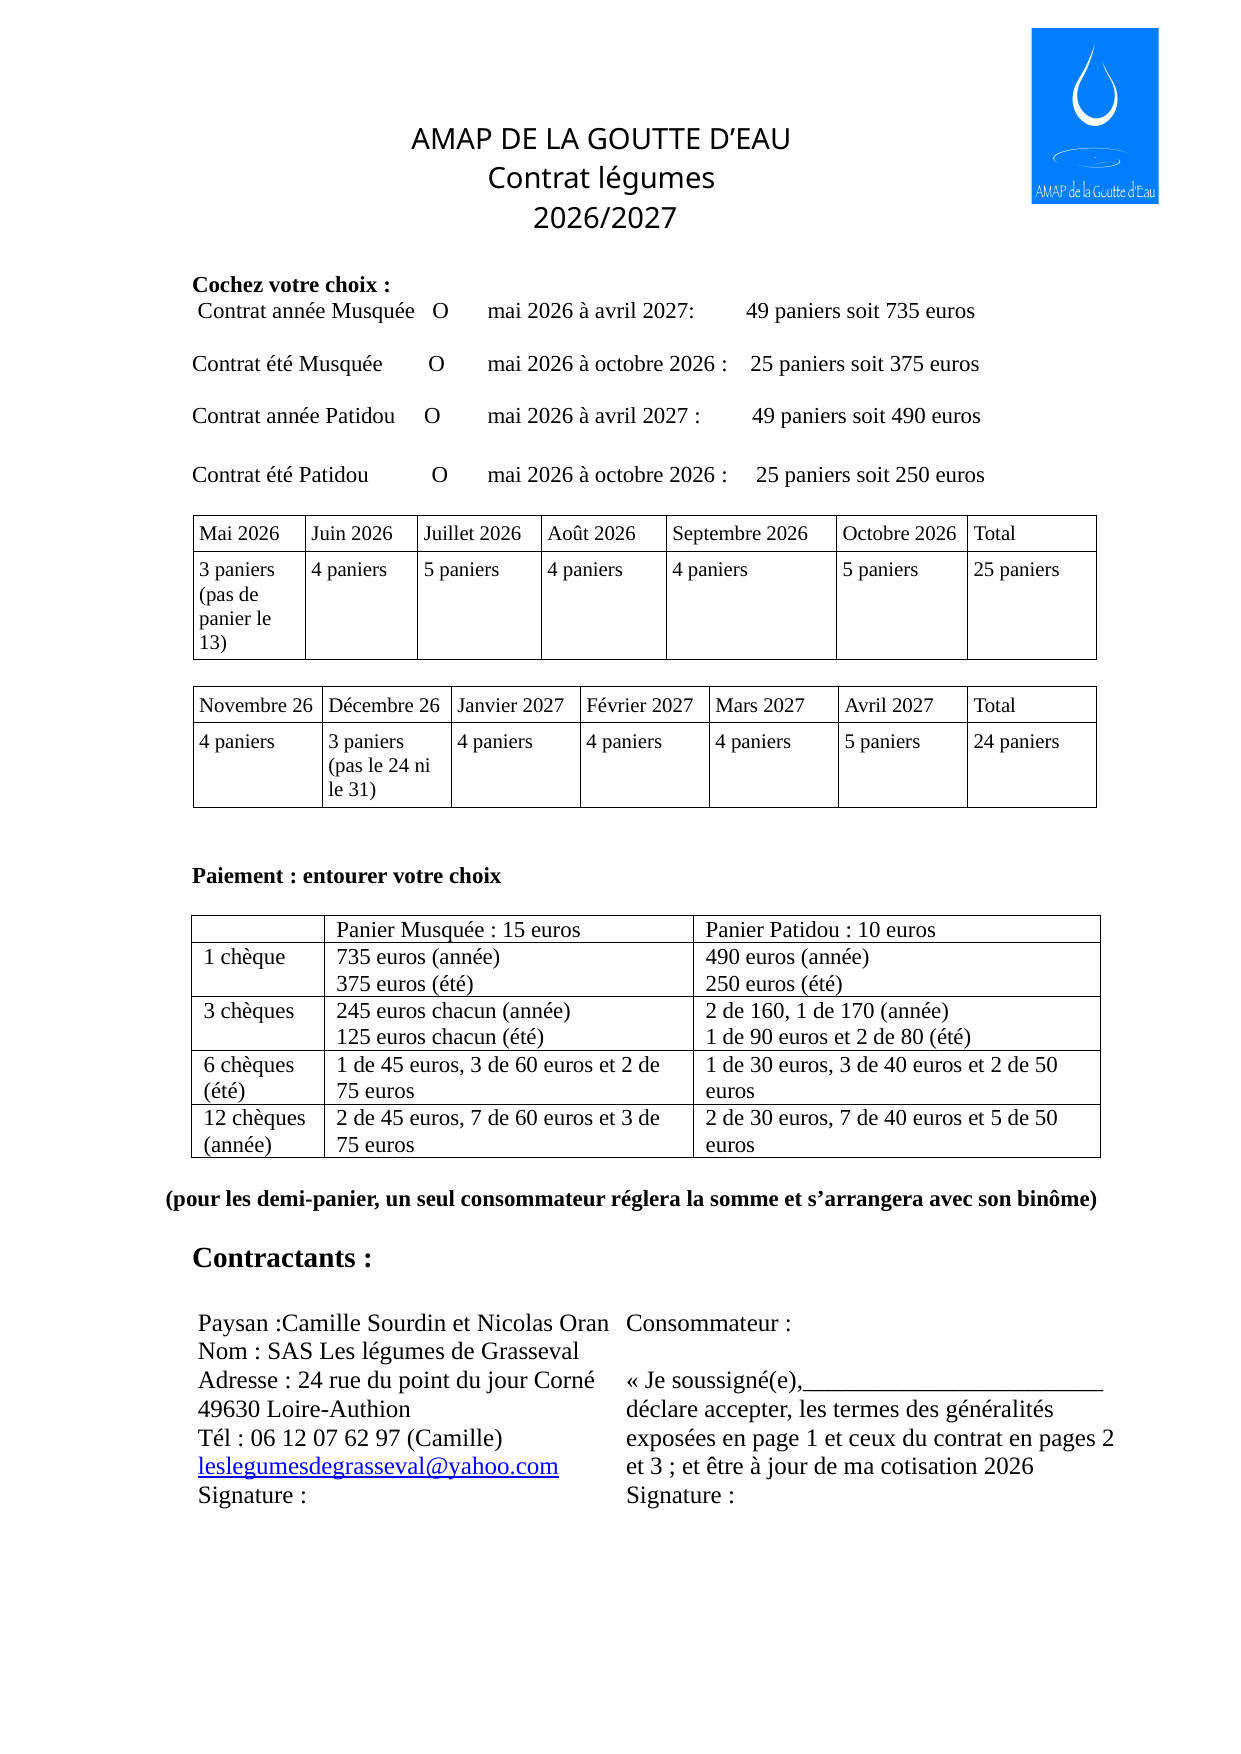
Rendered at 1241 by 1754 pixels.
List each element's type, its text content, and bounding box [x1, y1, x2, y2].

table_header Juin 2026 [306, 516, 417, 551]
table_header Février 2027 [581, 687, 709, 722]
picture [1031, 28, 1159, 204]
table_header Consommateur : « Je soussigné(e),________________________ déclare accepter, les termes des généralités exposées en page 1 et ceux du contrat en pages 2 et 3 ; et être à jour de ma cotisation 2026 Signature : [620, 1273, 1122, 1515]
table_cell 4 paniers [452, 723, 580, 806]
table_header Total [968, 687, 1096, 722]
table_header Novembre 26 [194, 687, 322, 722]
table_cell 3 paniers (pas le 24 ni le 31) [323, 723, 451, 806]
table_cell 1 chèque [192, 943, 324, 996]
table_cell 4 paniers [194, 723, 322, 806]
table_header Décembre 26 [323, 687, 451, 722]
text Contrat été Musquée O mai 2026 à octobre 2026 : 25 paniers soit 375 euros [192, 350, 1122, 376]
table_cell 4 paniers [710, 723, 838, 806]
table_header Paysan :Camille Sourdin et Nicolas Oran Nom : SAS Les légumes de Grasseval Adresse : 24 rue du point du jour Corné 49630 Loire-Authion Tél : 06 12 07 62 97 (Camille) leslegumesdegrasseval@yahoo.com Signature : [118, 1273, 620, 1515]
table_header Septembre 2026 [667, 516, 836, 551]
text Contractants : [192, 1240, 1122, 1273]
table_cell 2 de 45 euros, 7 de 60 euros et 3 de 75 euros [325, 1105, 693, 1157]
table_header Panier Patidou : 10 euros [694, 916, 1100, 942]
text Contrat année Musquée O mai 2026 à avril 2027: 49 paniers soit 735 euros [192, 297, 1122, 323]
table_cell 2 de 160, 1 de 170 (année) 1 de 90 euros et 2 de 80 (été) [694, 997, 1100, 1050]
text Paiement : entourer votre choix [192, 862, 1122, 888]
table_header Avril 2027 [839, 687, 967, 722]
table_cell 245 euros chacun (année) 125 euros chacun (été) [325, 997, 693, 1050]
table_cell 25 paniers [968, 552, 1096, 659]
table_cell 4 paniers [581, 723, 709, 806]
table_header Total [968, 516, 1096, 551]
table_cell 12 chèques (année) [192, 1105, 324, 1157]
table_header Mars 2027 [710, 687, 838, 722]
table_header Janvier 2027 [452, 687, 580, 722]
table_header [192, 916, 324, 942]
text Contrat année Patidou O mai 2026 à avril 2027 : 49 paniers soit 490 euros [192, 402, 1122, 429]
table_cell 5 paniers [837, 552, 967, 659]
table_cell 4 paniers [306, 552, 417, 659]
table_cell 4 paniers [542, 552, 666, 659]
table_cell 490 euros (année) 250 euros (été) [694, 943, 1100, 996]
table_cell 2 de 30 euros, 7 de 40 euros et 5 de 50 euros [694, 1105, 1100, 1157]
table_cell 3 chèques [192, 997, 324, 1050]
text Contrat été Patidou O mai 2026 à octobre 2026 : 25 paniers soit 250 euros [192, 455, 1122, 489]
text Cochez votre choix : [192, 271, 1122, 297]
table_cell 1 de 30 euros, 3 de 40 euros et 2 de 50 euros [694, 1051, 1100, 1103]
table_cell 1 de 45 euros, 3 de 60 euros et 2 de 75 euros [325, 1051, 693, 1103]
text (pour les demi-panier, un seul consommateur réglera la somme et s’arrangera avec son binôme) [165, 1184, 1122, 1211]
table_header Août 2026 [542, 516, 666, 551]
table_cell 6 chèques (été) [192, 1051, 324, 1103]
table_cell 5 paniers [839, 723, 967, 806]
table_cell 4 paniers [667, 552, 836, 659]
table_header Mai 2026 [194, 516, 305, 551]
table_header Juillet 2026 [418, 516, 541, 551]
table_header Octobre 2026 [837, 516, 967, 551]
table_cell 24 paniers [968, 723, 1096, 806]
table_header Panier Musquée : 15 euros [325, 916, 693, 942]
table_cell 5 paniers [418, 552, 541, 659]
table_cell 735 euros (année) 375 euros (été) [325, 943, 693, 996]
table_cell 3 paniers (pas de panier le 13) [194, 552, 305, 659]
